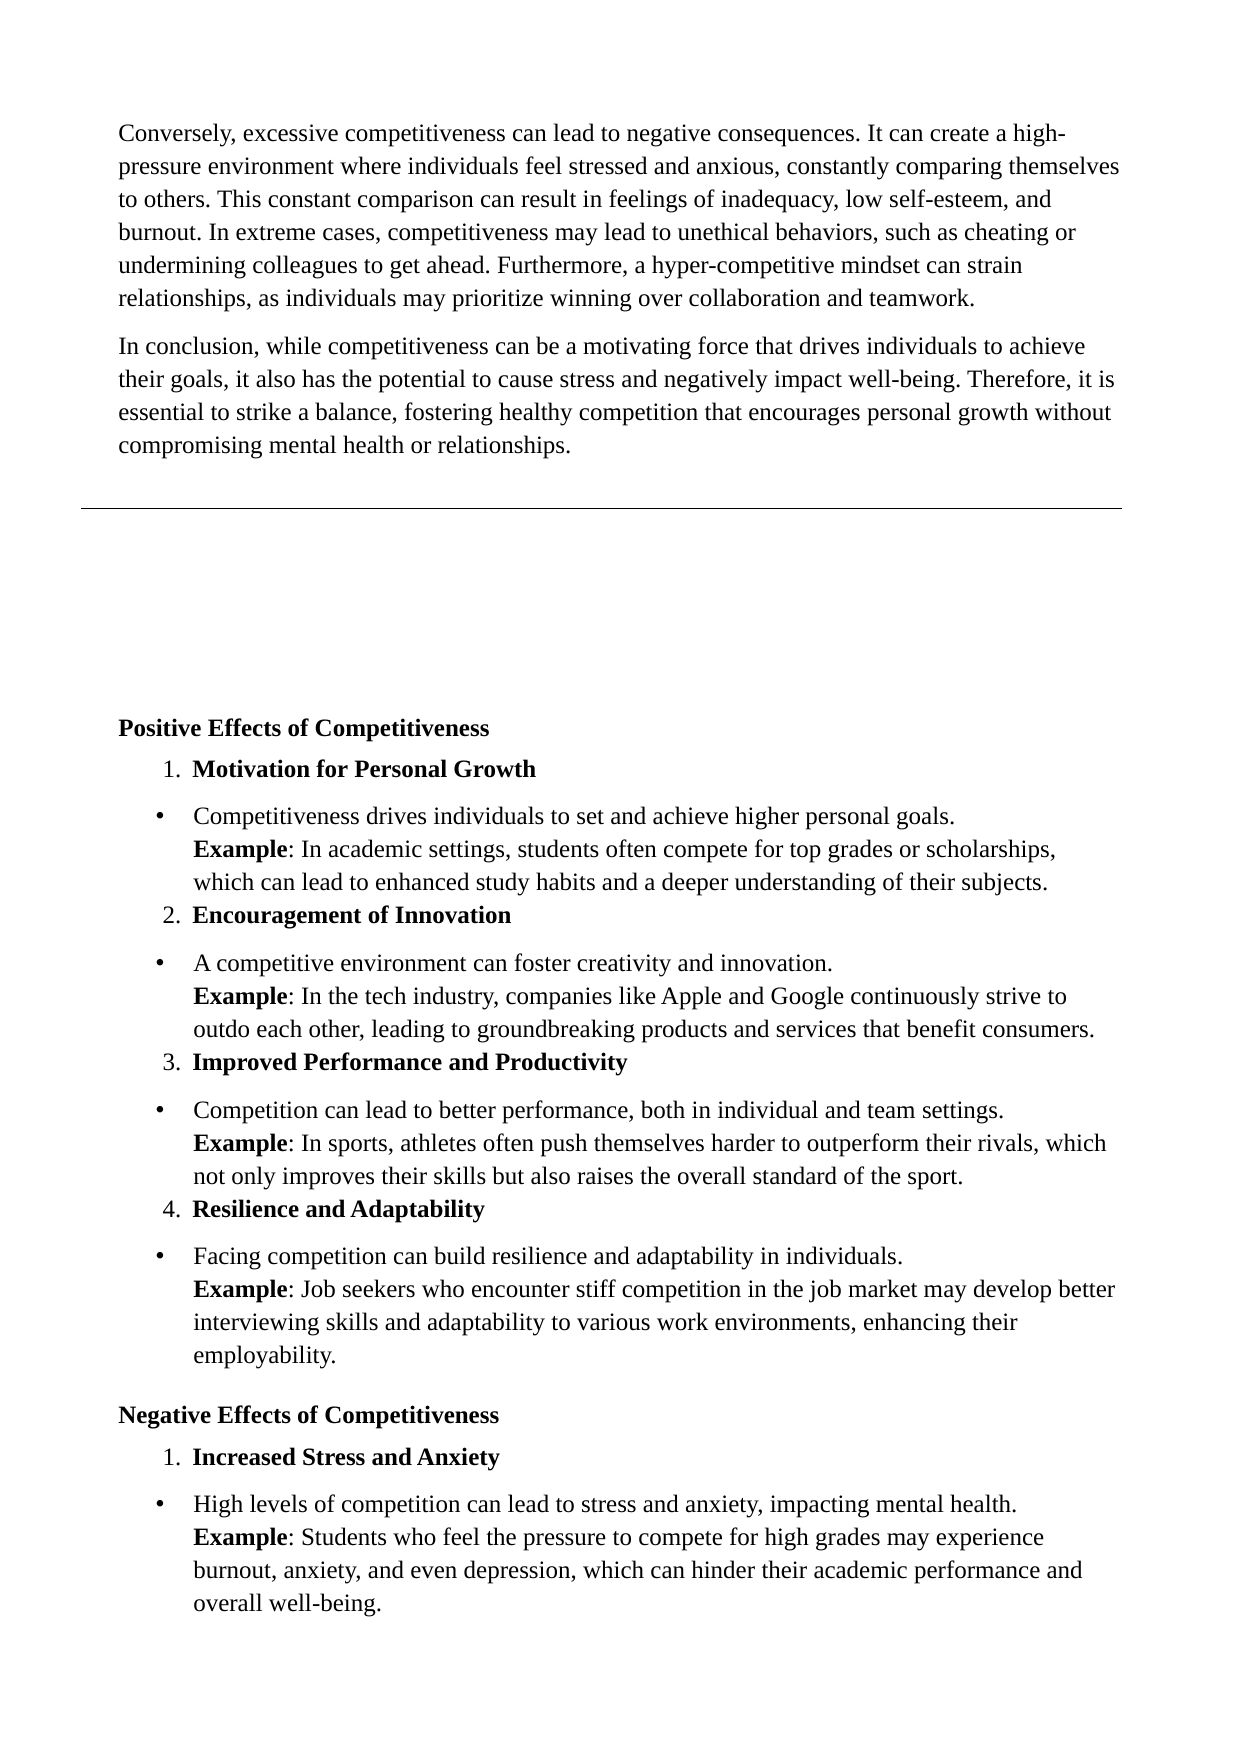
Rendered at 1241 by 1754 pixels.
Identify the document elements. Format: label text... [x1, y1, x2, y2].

text Conversely, excessive competitiveness can lead to negative consequences. It can create a high-pressure environment where individuals feel stressed and anxious, constantly comparing themselves to others. This constant comparison can result in feelings of inadequacy, low self-esteem, and burnout. In extreme cases, competitiveness may lead to unethical behaviors, such as cheating or undermining colleagues to get ahead. Furthermore, a hyper-competitive mindset can strain relationships, as individuals may prioritize winning over collaboration and teamwork. [118, 118, 1122, 312]
list Competitiveness drives individuals to set and achieve higher personal goals. [156, 801, 1122, 830]
list Increased Stress and Anxiety [162, 1442, 1122, 1471]
list Example: Job seekers who encounter stiff competition in the job market may develop better interviewing skills and adaptability to various work environments, enhancing their employability. [156, 1274, 1122, 1369]
list Resilience and Adaptability [162, 1194, 1122, 1223]
list Motivation for Personal Growth [162, 754, 1122, 783]
subtitle Negative Effects of Competitiveness [118, 1401, 1122, 1429]
text In conclusion, while competitiveness can be a motivating force that drives individuals to achieve their goals, it also has the potential to cause stress and negatively impact well-being. Therefore, it is essential to strike a balance, fostering healthy competition that encourages personal growth without compromising mental health or relationships. [118, 331, 1122, 459]
list Example: Students who feel the pressure to compete for high grades may experience burnout, anxiety, and even depression, which can hinder their academic performance and overall well-being. [156, 1522, 1122, 1617]
list A competitive environment can foster creativity and innovation. [156, 948, 1122, 977]
list Example: In sports, athletes often push themselves harder to outperform their rivals, which not only improves their skills but also raises the overall standard of the sport. [156, 1128, 1122, 1189]
subtitle Positive Effects of Competitiveness [118, 713, 1122, 741]
list Improved Performance and Productivity [162, 1047, 1122, 1076]
list High levels of competition can lead to stress and anxiety, impacting mental health. [156, 1489, 1122, 1518]
list Example: In the tech industry, companies like Apple and Google continuously strive to outdo each other, leading to groundbreaking products and services that benefit consumers. [156, 981, 1122, 1043]
list Encouragement of Innovation [162, 901, 1122, 929]
list Example: In academic settings, students often compete for top grades or scholarships, which can lead to enhanced study habits and a deeper understanding of their subjects. [156, 834, 1122, 896]
list Facing competition can build resilience and adaptability in individuals. [156, 1241, 1122, 1270]
list Competition can lead to better performance, both in individual and team settings. [156, 1095, 1122, 1123]
